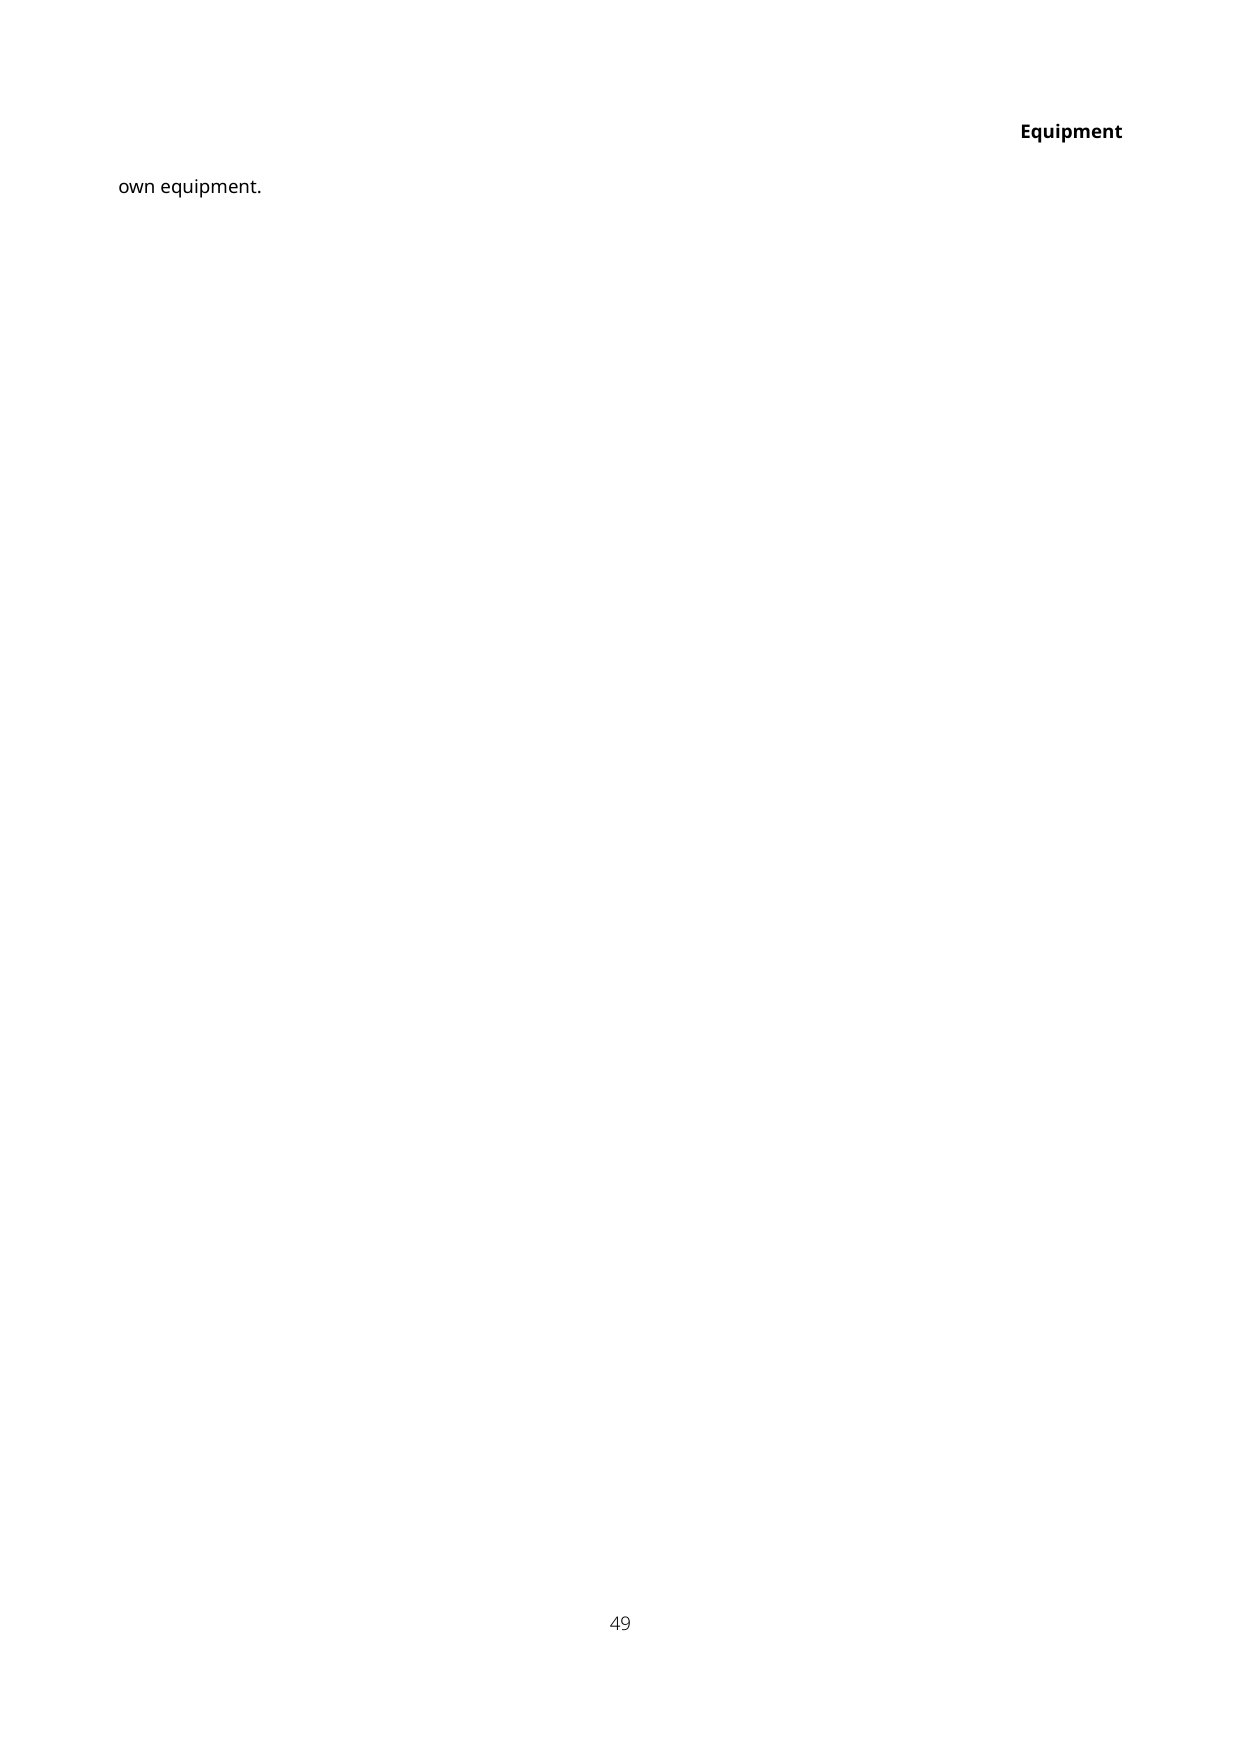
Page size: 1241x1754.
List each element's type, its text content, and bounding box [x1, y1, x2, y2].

text own equipment. [118, 173, 605, 199]
